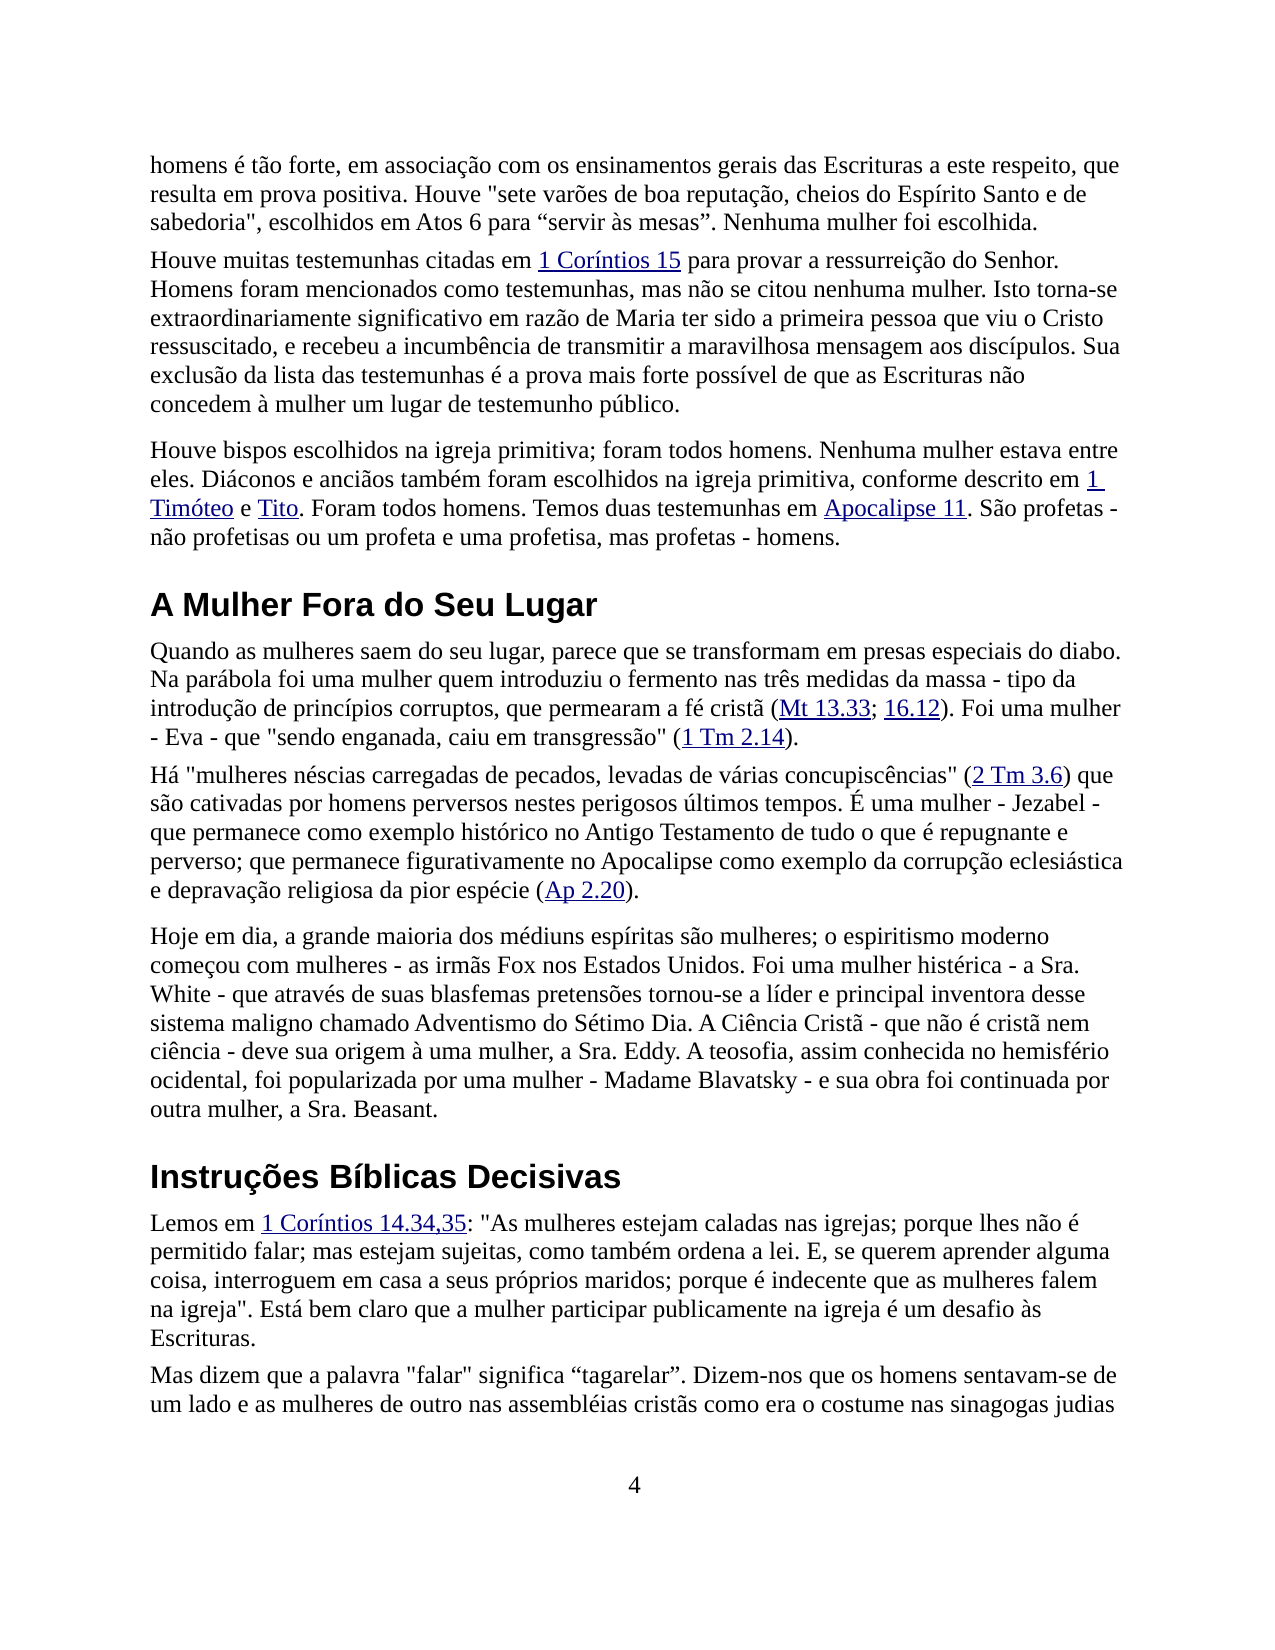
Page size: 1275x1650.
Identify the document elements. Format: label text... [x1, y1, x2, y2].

text homens é tão forte, em associação com os ensinamentos gerais das Escrituras a este respeito, que resulta em prova positiva. Houve "sete varões de boa reputação, cheios do Espírito Santo e de sabedoria", escolhidos em Atos 6 para “servir às mesas”. Nenhuma mulher foi escolhida. [150, 150, 1125, 236]
text Houve bispos escolhidos na igreja primitiva; foram todos homens. Nenhuma mulher estava entre eles. Diáconos e anciãos também foram escolhidos na igreja primitiva, conforme descrito em 1 Timóteo e Tito. Foram todos homens. Temos duas testemunhas em Apocalipse 11. São profetas - não profetisas ou um profeta e uma profetisa, mas profetas - homens. [150, 436, 1125, 551]
text Quando as mulheres saem do seu lugar, parece que se transformam em presas especiais do diabo. Na parábola foi uma mulher quem introduziu o fermento nas três medidas da massa - tipo da introdução de princípios corruptos, que permearam a fé cristã (Mt 13.33; 16.12). Foi uma mulher - Eva - que "sendo enganada, caiu em transgressão" (1 Tm 2.14). [150, 636, 1125, 751]
subtitle A Mulher Fora do Seu Lugar [150, 584, 1125, 623]
subtitle Instruções Bíblicas Decisivas [150, 1157, 1125, 1195]
text Mas dizem que a palavra "falar" significa “tagarelar”. Dizem-nos que os homens sentavam-se de um lado e as mulheres de outro nas assembléias cristãs como era o costume nas sinagogas judias [150, 1360, 1125, 1418]
text Hoje em dia, a grande maioria dos médiuns espíritas são mulheres; o espiritismo moderno começou com mulheres - as irmãs Fox nos Estados Unidos. Foi uma mulher histérica - a Sra. White - que através de suas blasfemas pretensões tornou-se a líder e principal inventora desse sistema maligno chamado Adventismo do Sétimo Dia. A Ciência Cristã - que não é cristã nem ciência - deve sua origem à uma mulher, a Sra. Eddy. A teosofia, assim conhecida no hemisfério ocidental, foi popularizada por uma mulher - Madame Blavatsky - e sua obra foi continuada por outra mulher, a Sra. Beasant. [150, 921, 1125, 1123]
text Há "mulheres néscias carregadas de pecados, levadas de várias concupiscências" (2 Tm 3.6) que são cativadas por homens perversos nestes perigosos últimos tempos. É uma mulher - Jezabel - que permanece como exemplo histórico no Antigo Testamento de tudo o que é repugnante e perverso; que permanece figurativamente no Apocalipse como exemplo da corrupção eclesiástica e depravação religiosa da pior espécie (Ap 2.20). [150, 760, 1125, 903]
text Lemos em 1 Coríntios 14.34,35: "As mulheres estejam caladas nas igrejas; porque lhes não é permitido falar; mas estejam sujeitas, como também ordena a lei. E, se querem aprender alguma coisa, interroguem em casa a seus próprios maridos; porque é indecente que as mulheres falem na igreja". Está bem claro que a mulher participar publicamente na igreja é um desafio às Escrituras. [150, 1208, 1125, 1351]
text Houve muitas testemunhas citadas em 1 Coríntios 15 para provar a ressurreição do Senhor. Homens foram mencionados como testemunhas, mas não se citou nenhuma mulher. Isto torna-se extraordinariamente significativo em razão de Maria ter sido a primeira pessoa que viu o Cristo ressuscitado, e recebeu a incumbência de transmitir a maravilhosa mensagem aos discípulos. Sua exclusão da lista das testemunhas é a prova mais forte possível de que as Escrituras não concedem à mulher um lugar de testemunho público. [150, 245, 1125, 418]
